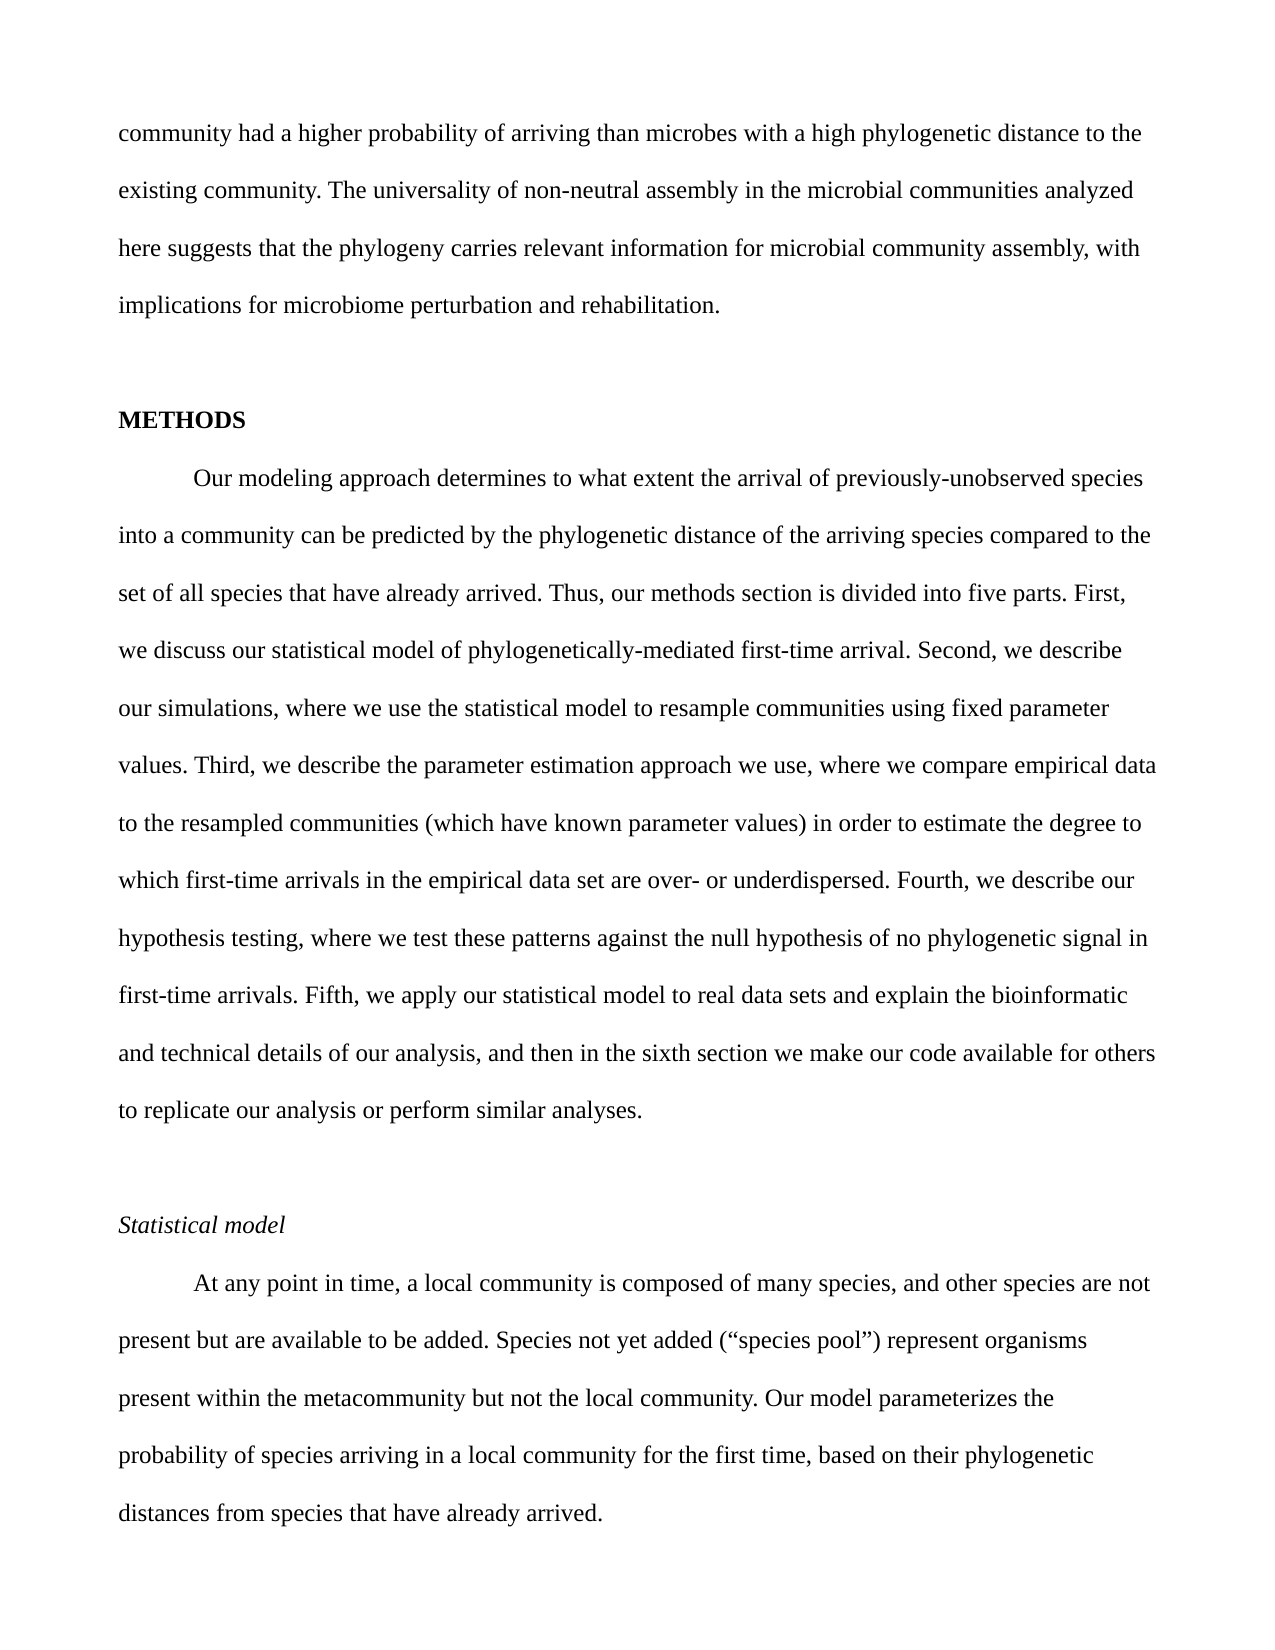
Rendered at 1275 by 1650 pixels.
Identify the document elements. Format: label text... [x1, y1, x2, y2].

subtitle METHODS [118, 406, 1157, 434]
text At any point in time, a local community is composed of many species, and other species are not present but are available to be added. Species not yet added (“species pool”) represent organisms present within the metacommunity but not the local community. Our model parameterizes the probability of species arriving in a local community for the first time, based on their phylogenetic distances from species that have already arrived. [118, 1268, 1157, 1527]
text community had a higher probability of arriving than microbes with a high phylogenetic distance to the existing community. The universality of non-neutral assembly in the microbial communities analyzed here suggests that the phylogeny carries relevant information for microbial community assembly, with implications for microbiome perturbation and rehabilitation. [118, 118, 1157, 319]
text Our modeling approach determines to what extent the arrival of previously-unobserved species into a community can be predicted by the phylogenetic distance of the arriving species compared to the set of all species that have already arrived. Thus, our methods section is divided into five parts. First, we discuss our statistical model of phylogenetically-mediated first-time arrival. Second, we describe our simulations, where we use the statistical model to resample communities using fixed parameter values. Third, we describe the parameter estimation approach we use, where we compare empirical data to the resampled communities (which have known parameter values) in order to estimate the degree to which first-time arrivals in the empirical data set are over- or underdispersed. Fourth, we describe our hypothesis testing, where we test these patterns against the null hypothesis of no phylogenetic signal in first-time arrivals. Fifth, we apply our statistical model to real data sets and explain the bioinformatic and technical details of our analysis, and then in the sixth section we make our code available for others to replicate our analysis or perform similar analyses. [118, 463, 1157, 1124]
subtitle Statistical model [118, 1211, 1157, 1239]
